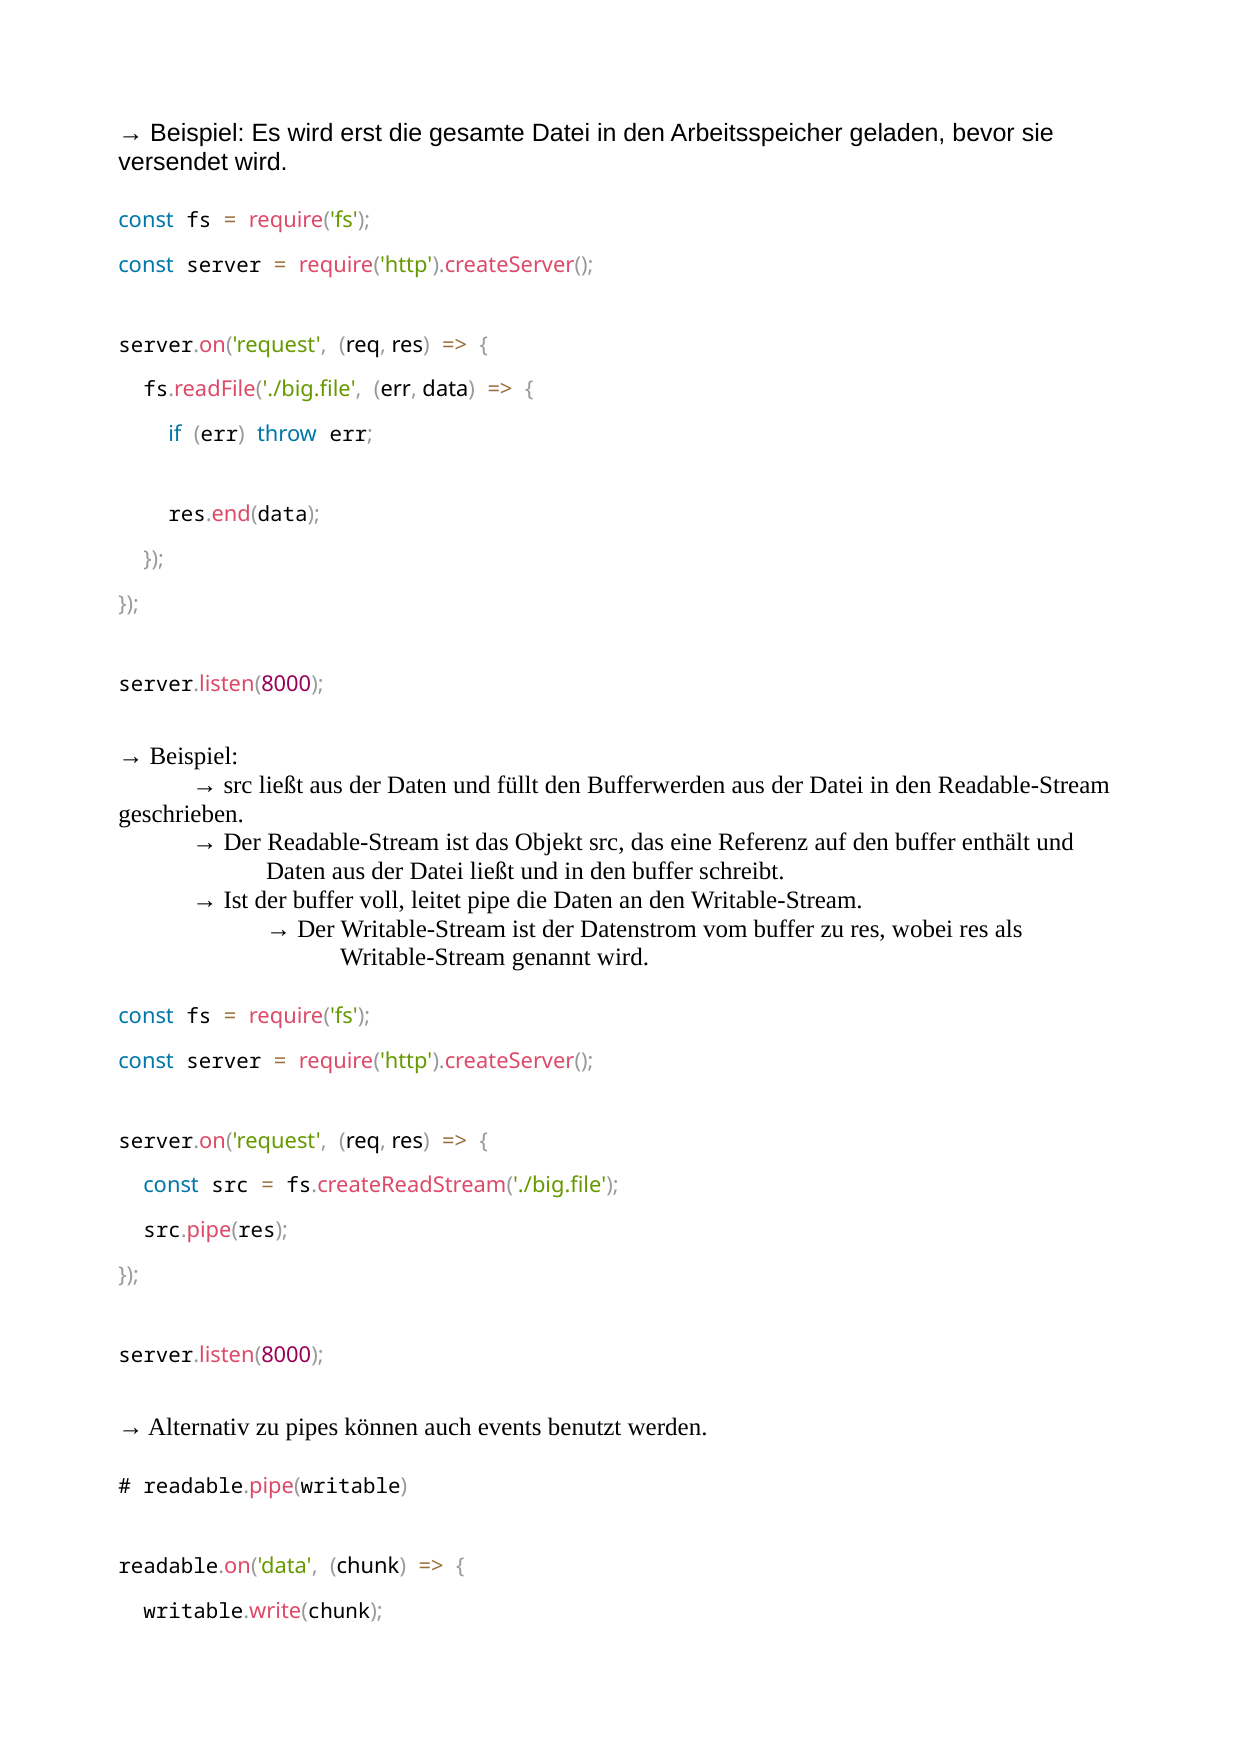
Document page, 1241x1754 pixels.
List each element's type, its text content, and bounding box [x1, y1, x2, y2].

text → Beispiel: [118, 741, 1122, 770]
text const fs = require('fs'); [118, 204, 1122, 234]
text readable.on('data', (chunk) => { [118, 1550, 1122, 1580]
text writable.write(chunk); [118, 1594, 1122, 1624]
text → Beispiel: Es wird erst die gesamte Datei in den Arbeitsspeicher geladen, bevor sie versendet wird. [118, 118, 1122, 176]
text → Ist der buffer voll, leitet pipe die Daten an den Writable-Stream. [118, 885, 1122, 914]
text fs.readFile('./big.file', (err, data) => { [118, 373, 1122, 403]
text const server = require('http').createServer(); [118, 249, 1122, 278]
text Writable-Stream genannt wird. [118, 942, 1122, 971]
text Daten aus der Datei ließt und in den buffer schreibt. [118, 856, 1122, 885]
text → Der Writable-Stream ist der Datenstrom vom buffer zu res, wobei res als [118, 914, 1122, 942]
text server.on('request', (req, res) => { [118, 329, 1122, 358]
text }); [118, 1259, 1122, 1288]
text server.listen(8000); [118, 668, 1122, 697]
text }); [118, 588, 1122, 617]
text res.end(data); [118, 498, 1122, 528]
text # readable.pipe(writable) [118, 1470, 1122, 1499]
text → src ließt aus der Daten und füllt den Bufferwerden aus der Datei in den Readable-Stream geschrieben. [118, 770, 1122, 827]
text const fs = require('fs'); [118, 1000, 1122, 1030]
text const src = fs.createReadStream('./big.file'); [118, 1169, 1122, 1199]
text server.on('request', (req, res) => { [118, 1125, 1122, 1154]
text }); [118, 543, 1122, 573]
text → Alternativ zu pipes können auch events benutzt werden. [118, 1412, 1122, 1441]
text if (err) throw err; [118, 418, 1122, 448]
text server.listen(8000); [118, 1339, 1122, 1369]
text → Der Readable-Stream ist das Objekt src, das eine Referenz auf den buffer enthält und [118, 827, 1122, 856]
text src.pipe(res); [118, 1214, 1122, 1244]
text const server = require('http').createServer(); [118, 1044, 1122, 1074]
